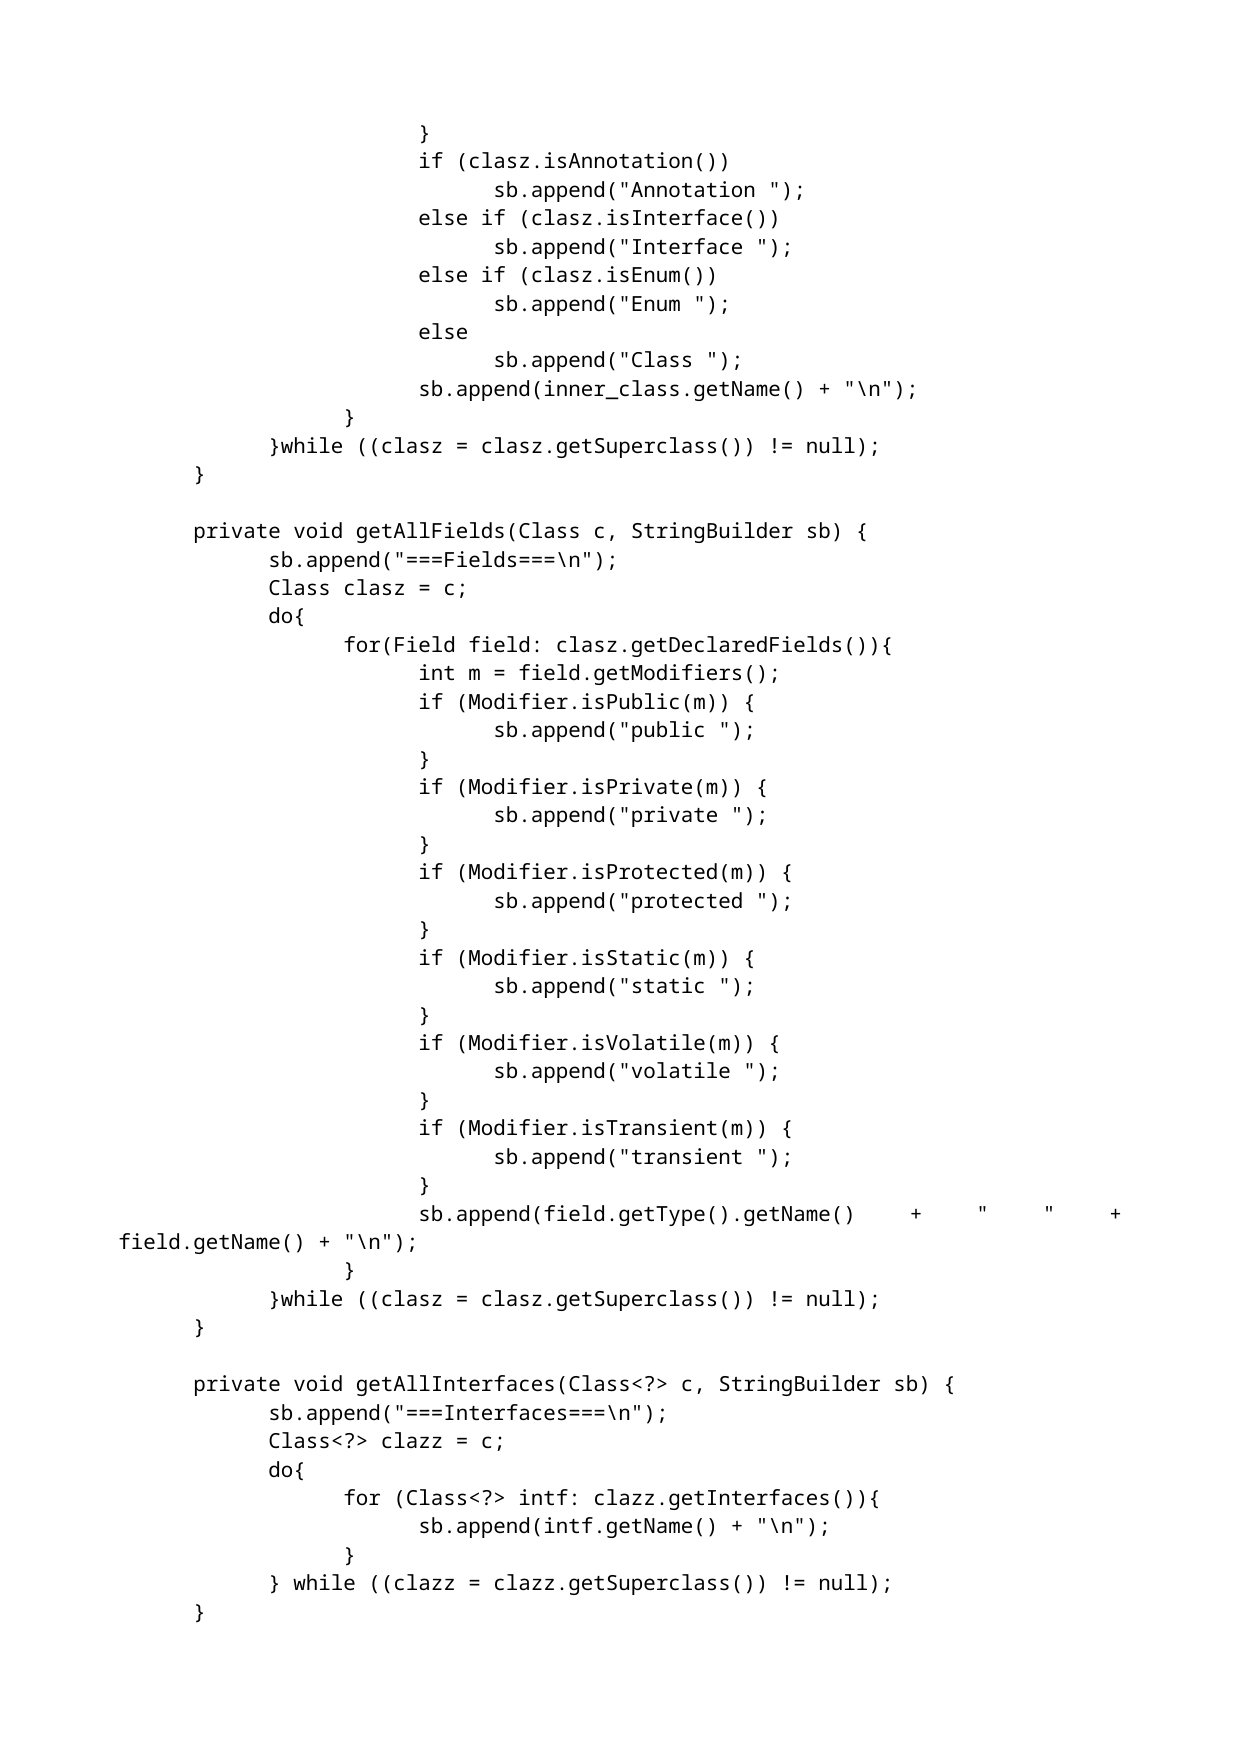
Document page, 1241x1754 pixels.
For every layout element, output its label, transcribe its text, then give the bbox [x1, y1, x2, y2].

text }while ((clasz = clasz.getSuperclass()) != null); [118, 1284, 1122, 1312]
text sb.append(intf.getName() + "\n"); [118, 1512, 1122, 1540]
text if (Modifier.isStatic(m)) { [118, 943, 1122, 971]
text Class<?> clazz = c; [118, 1426, 1122, 1455]
text } [118, 744, 1122, 772]
text sb.append("volatile "); [118, 1057, 1122, 1085]
text sb.append("transient "); [118, 1142, 1122, 1170]
text sb.append(field.getType().getName() + " " + field.getName() + "\n"); [118, 1199, 1122, 1256]
text sb.append("Annotation "); [118, 175, 1122, 203]
text else if (clasz.isInterface()) [118, 203, 1122, 232]
text private void getAllInterfaces(Class<?> c, StringBuilder sb) { [118, 1369, 1122, 1398]
text do{ [118, 602, 1122, 630]
text } [118, 829, 1122, 857]
text } [118, 402, 1122, 431]
text sb.append("private "); [118, 801, 1122, 829]
text private void getAllFields(Class c, StringBuilder sb) { [118, 516, 1122, 545]
text sb.append("static "); [118, 971, 1122, 1000]
text for(Field field: clasz.getDeclaredFields()){ [118, 630, 1122, 658]
text else if (clasz.isEnum()) [118, 260, 1122, 289]
text sb.append(inner_class.getName() + "\n"); [118, 374, 1122, 402]
text for (Class<?> intf: clazz.getInterfaces()){ [118, 1483, 1122, 1512]
text sb.append("===Interfaces===\n"); [118, 1398, 1122, 1426]
text do{ [118, 1455, 1122, 1483]
text if (Modifier.isTransient(m)) { [118, 1113, 1122, 1142]
text sb.append("protected "); [118, 886, 1122, 914]
text } [118, 1597, 1122, 1625]
text } [118, 1312, 1122, 1341]
text } while ((clazz = clazz.getSuperclass()) != null); [118, 1568, 1122, 1597]
text if (Modifier.isProtected(m)) { [118, 857, 1122, 886]
text } [118, 1256, 1122, 1284]
text } [118, 118, 1122, 147]
text else [118, 317, 1122, 346]
text sb.append("public "); [118, 715, 1122, 744]
text }while ((clasz = clasz.getSuperclass()) != null); [118, 431, 1122, 459]
text sb.append("===Fields===\n"); [118, 545, 1122, 573]
text if (Modifier.isPrivate(m)) { [118, 772, 1122, 801]
text } [118, 1540, 1122, 1568]
text if (clasz.isAnnotation()) [118, 147, 1122, 175]
text } [118, 914, 1122, 943]
text sb.append("Class "); [118, 346, 1122, 374]
text } [118, 1170, 1122, 1199]
text Class clasz = c; [118, 573, 1122, 602]
text } [118, 459, 1122, 488]
text } [118, 1085, 1122, 1113]
text if (Modifier.isVolatile(m)) { [118, 1028, 1122, 1057]
text if (Modifier.isPublic(m)) { [118, 687, 1122, 715]
text sb.append("Interface "); [118, 232, 1122, 260]
text int m = field.getModifiers(); [118, 658, 1122, 687]
text sb.append("Enum "); [118, 289, 1122, 317]
text } [118, 1000, 1122, 1028]
